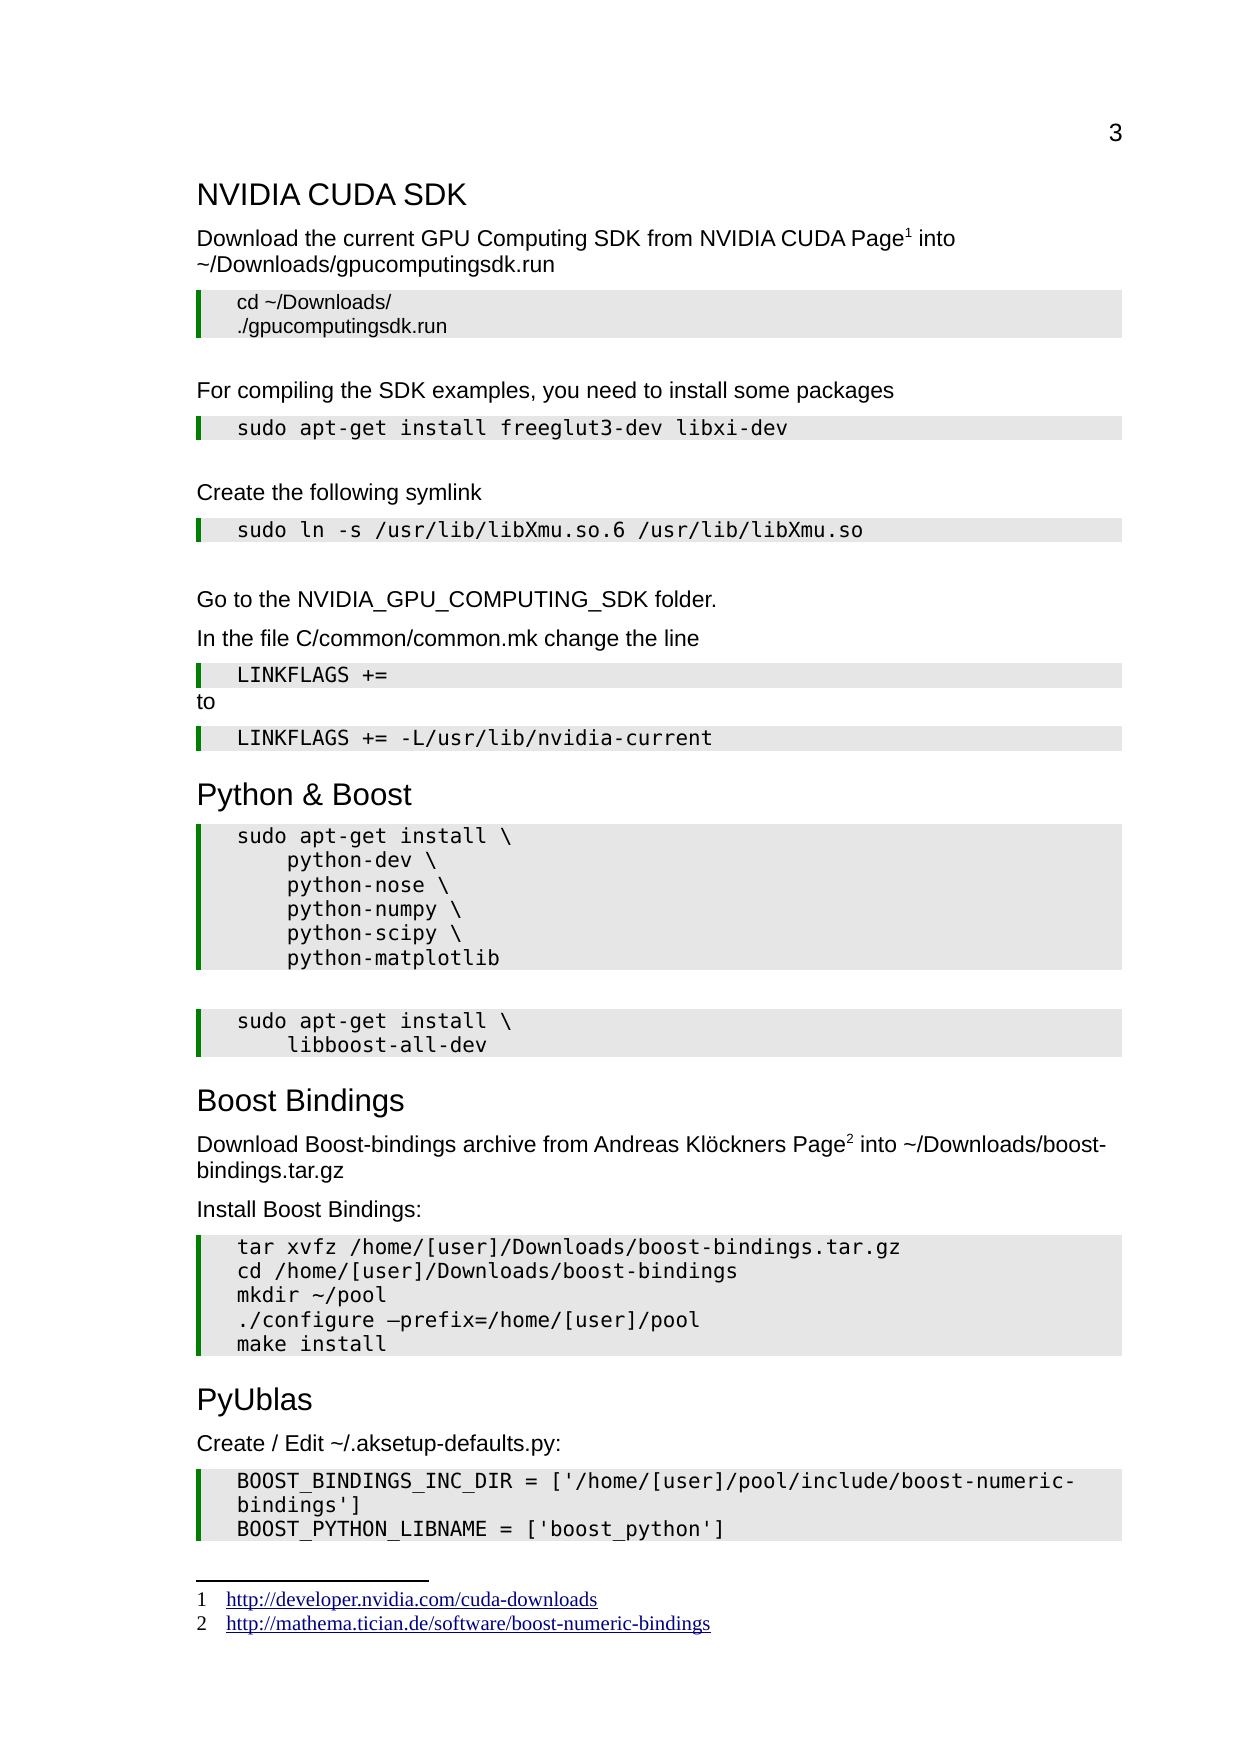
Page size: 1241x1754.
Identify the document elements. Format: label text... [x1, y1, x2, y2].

text BOOST_BINDINGS_INC_DIR = ['/home/[user]/pool/include/boost-numeric-bindings'] [201, 1469, 1122, 1517]
text sudo apt-get install \ [201, 824, 1122, 848]
text Download Boost-bindings archive from Andreas Klöckners Page into ~/Downloads/boost-bindings.tar.gz [196, 1131, 1122, 1184]
text Create / Edit ~/.aksetup-defaults.py: [196, 1430, 1122, 1456]
text In the file C/common/common.mk change the line [196, 624, 1122, 651]
text ./configure –prefix=/home/[user]/pool [201, 1308, 1122, 1332]
text python-nose \ [201, 873, 1122, 897]
text Install Boost Bindings: [196, 1196, 1122, 1222]
text to [196, 688, 1122, 714]
text tar xvfz /home/[user]/Downloads/boost-bindings.tar.gz [201, 1235, 1122, 1259]
text BOOST_PYTHON_LIBNAME = ['boost_python'] [201, 1517, 1122, 1541]
subtitle Python & Boost [196, 776, 1122, 812]
subtitle NVIDIA CUDA SDK [196, 176, 1122, 212]
subtitle Boost Bindings [196, 1082, 1122, 1118]
text python-dev \ [201, 848, 1122, 873]
text For compiling the SDK examples, you need to install some packages [196, 377, 1122, 403]
subtitle PyUblas [196, 1381, 1122, 1417]
text cd ~/Downloads/ [201, 290, 1122, 314]
text http://mathema.tician.de/software/boost-numeric-bindings [196, 1611, 1122, 1635]
text http://developer.nvidia.com/cuda-downloads [196, 1587, 1122, 1611]
text python-scipy \ [201, 921, 1122, 946]
text python-matplotlib [201, 946, 1122, 970]
text cd /home/[user]/Downloads/boost-bindings [201, 1259, 1122, 1283]
text sudo apt-get install \ [201, 1009, 1122, 1033]
text python-numpy \ [201, 897, 1122, 921]
text make install [201, 1332, 1122, 1356]
text Go to the NVIDIA_GPU_COMPUTING_SDK folder. [196, 586, 1122, 612]
text Create the following symlink [196, 479, 1122, 505]
text ./gpucomputingsdk.run [201, 314, 1122, 338]
text sudo ln -s /usr/lib/libXmu.so.6 /usr/lib/libXmu.so [201, 518, 1122, 542]
text LINKFLAGS += [201, 663, 1122, 688]
text libboost-all-dev [201, 1033, 1122, 1057]
text mkdir ~/pool [201, 1283, 1122, 1308]
text LINKFLAGS += -L/usr/lib/nvidia-current [201, 726, 1122, 751]
text Download the current GPU Computing SDK from NVIDIA CUDA Page into ~/Downloads/gpucomputingsdk.run [196, 225, 1122, 277]
text sudo apt-get install freeglut3-dev libxi-dev [201, 416, 1122, 440]
